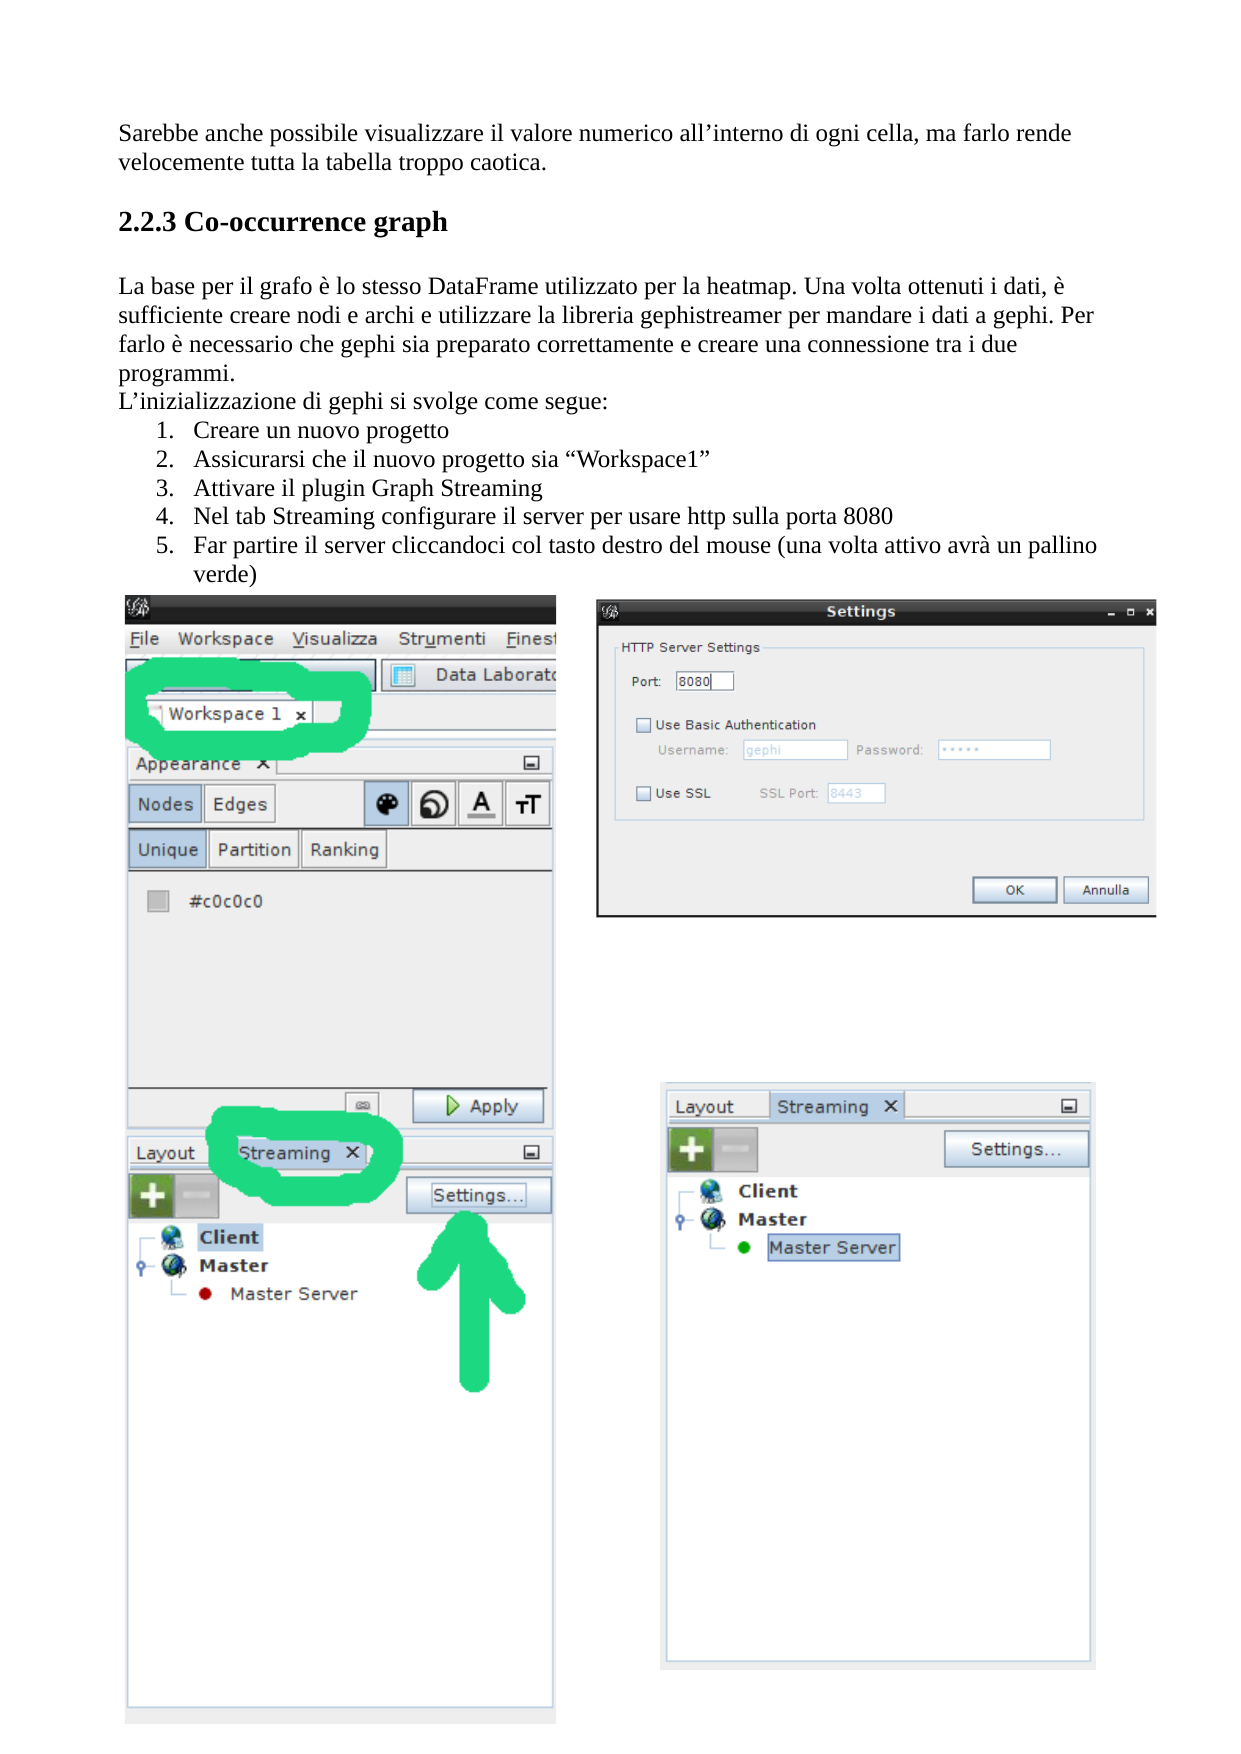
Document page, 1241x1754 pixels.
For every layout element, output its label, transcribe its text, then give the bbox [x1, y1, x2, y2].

list Creare un nuovo progetto [156, 415, 1122, 444]
text Sarebbe anche possibile visualizzare il valore numerico all’interno di ogni cella, ma farlo rende velocemente tutta la tabella troppo caotica. [118, 118, 1122, 176]
picture [124, 595, 557, 1724]
picture [660, 1082, 1096, 1670]
text La base per il grafo è lo stesso DataFrame utilizzato per la heatmap. Una volta ottenuti i dati, è sufficiente creare nodi e archi e utilizzare la libreria gephistreamer per mandare i dati a gephi. Per farlo è necessario che gephi sia preparato correttamente e creare una connessione tra i due programmi. [118, 271, 1122, 386]
list Far partire il server cliccandoci col tasto destro del mouse (una volta attivo avrà un pallino verde) [156, 530, 1122, 588]
picture [593, 595, 1157, 922]
text L’inizializzazione di gephi si svolge come segue: [118, 386, 1122, 415]
list Nel tab Streaming configurare il server per usare http sulla porta 8080 [156, 501, 1122, 530]
list Attivare il plugin Graph Streaming [156, 473, 1122, 501]
list Assicurarsi che il nuovo progetto sia “Workspace1” [156, 444, 1122, 473]
text 2.2.3 Co-occurrence graph [118, 204, 1122, 238]
